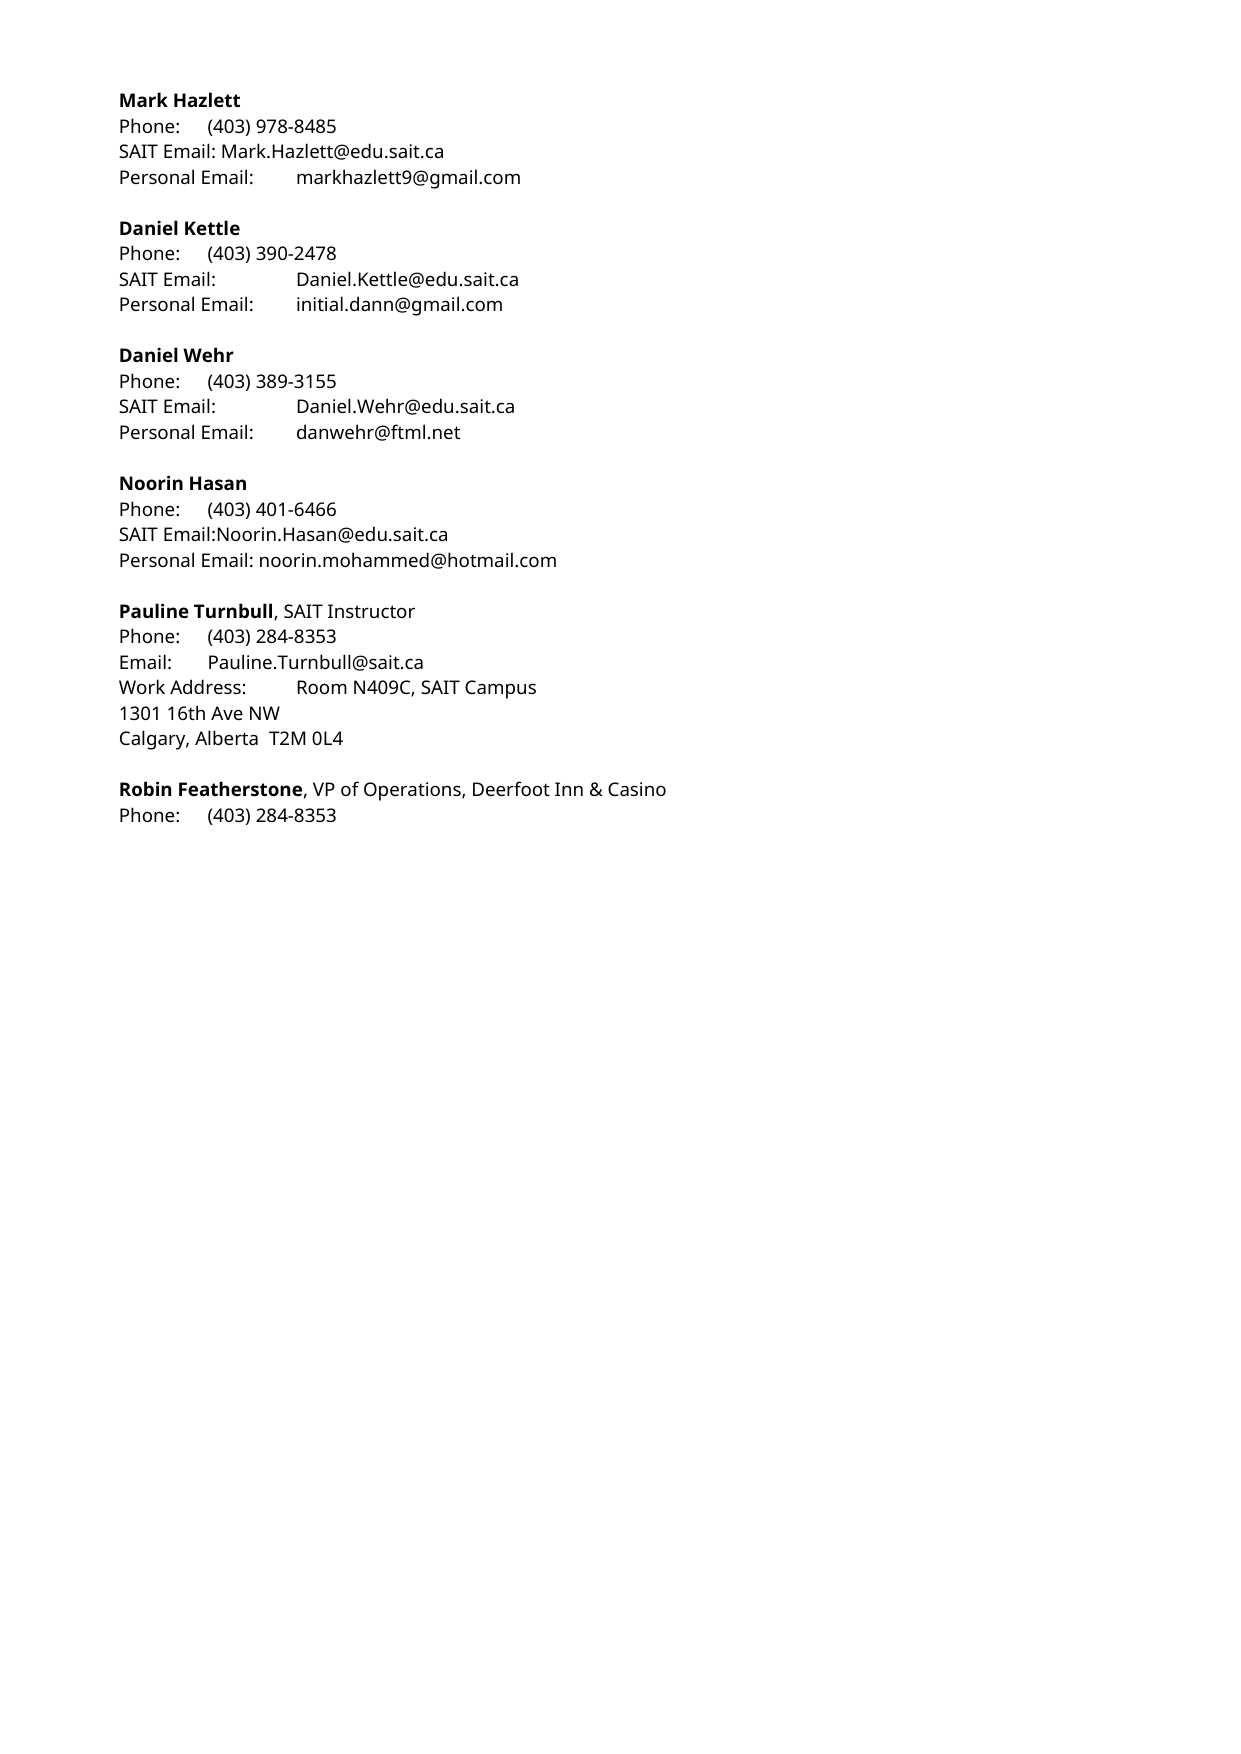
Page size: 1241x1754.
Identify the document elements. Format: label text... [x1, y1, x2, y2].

text SAIT Email:Noorin.Hasan@edu.sait.ca [119, 521, 1121, 547]
text Personal Email: initial.dann@gmail.com [119, 292, 1121, 317]
text SAIT Email: Daniel.Wehr@edu.sait.ca [119, 394, 1121, 419]
text Phone: (403) 401-6466 [119, 496, 1121, 521]
text Robin Featherstone, VP of Operations, Deerfoot Inn & Casino [119, 777, 1121, 802]
text Personal Email: noorin.mohammed@hotmail.com [119, 547, 1121, 572]
text Phone: (403) 978-8485 [119, 113, 1121, 138]
text Noorin Hasan [119, 470, 1121, 496]
text Mark Hazlett [119, 87, 1121, 113]
text Pauline Turnbull, SAIT Instructor [119, 598, 1121, 623]
text Work Address: Room N409C, SAIT Campus [119, 674, 1121, 700]
text Phone: (403) 390-2478 [119, 241, 1121, 266]
text SAIT Email: Mark.Hazlett@edu.sait.ca [119, 138, 1121, 164]
text Personal Email: danwehr@ftml.net [119, 419, 1121, 445]
text Email: Pauline.Turnbull@sait.ca [119, 649, 1121, 674]
text Phone: (403) 284-8353 [119, 802, 1121, 828]
text Daniel Kettle [119, 215, 1121, 241]
text Personal Email: markhazlett9@gmail.com [119, 164, 1121, 189]
text SAIT Email: Daniel.Kettle@edu.sait.ca [119, 266, 1121, 292]
text Phone: (403) 284-8353 [119, 623, 1121, 649]
text 1301 16th Ave NW [119, 700, 1121, 726]
text Phone: (403) 389-3155 [119, 368, 1121, 394]
text Daniel Wehr [119, 343, 1121, 368]
text Calgary, Alberta T2M 0L4 [119, 726, 1121, 751]
